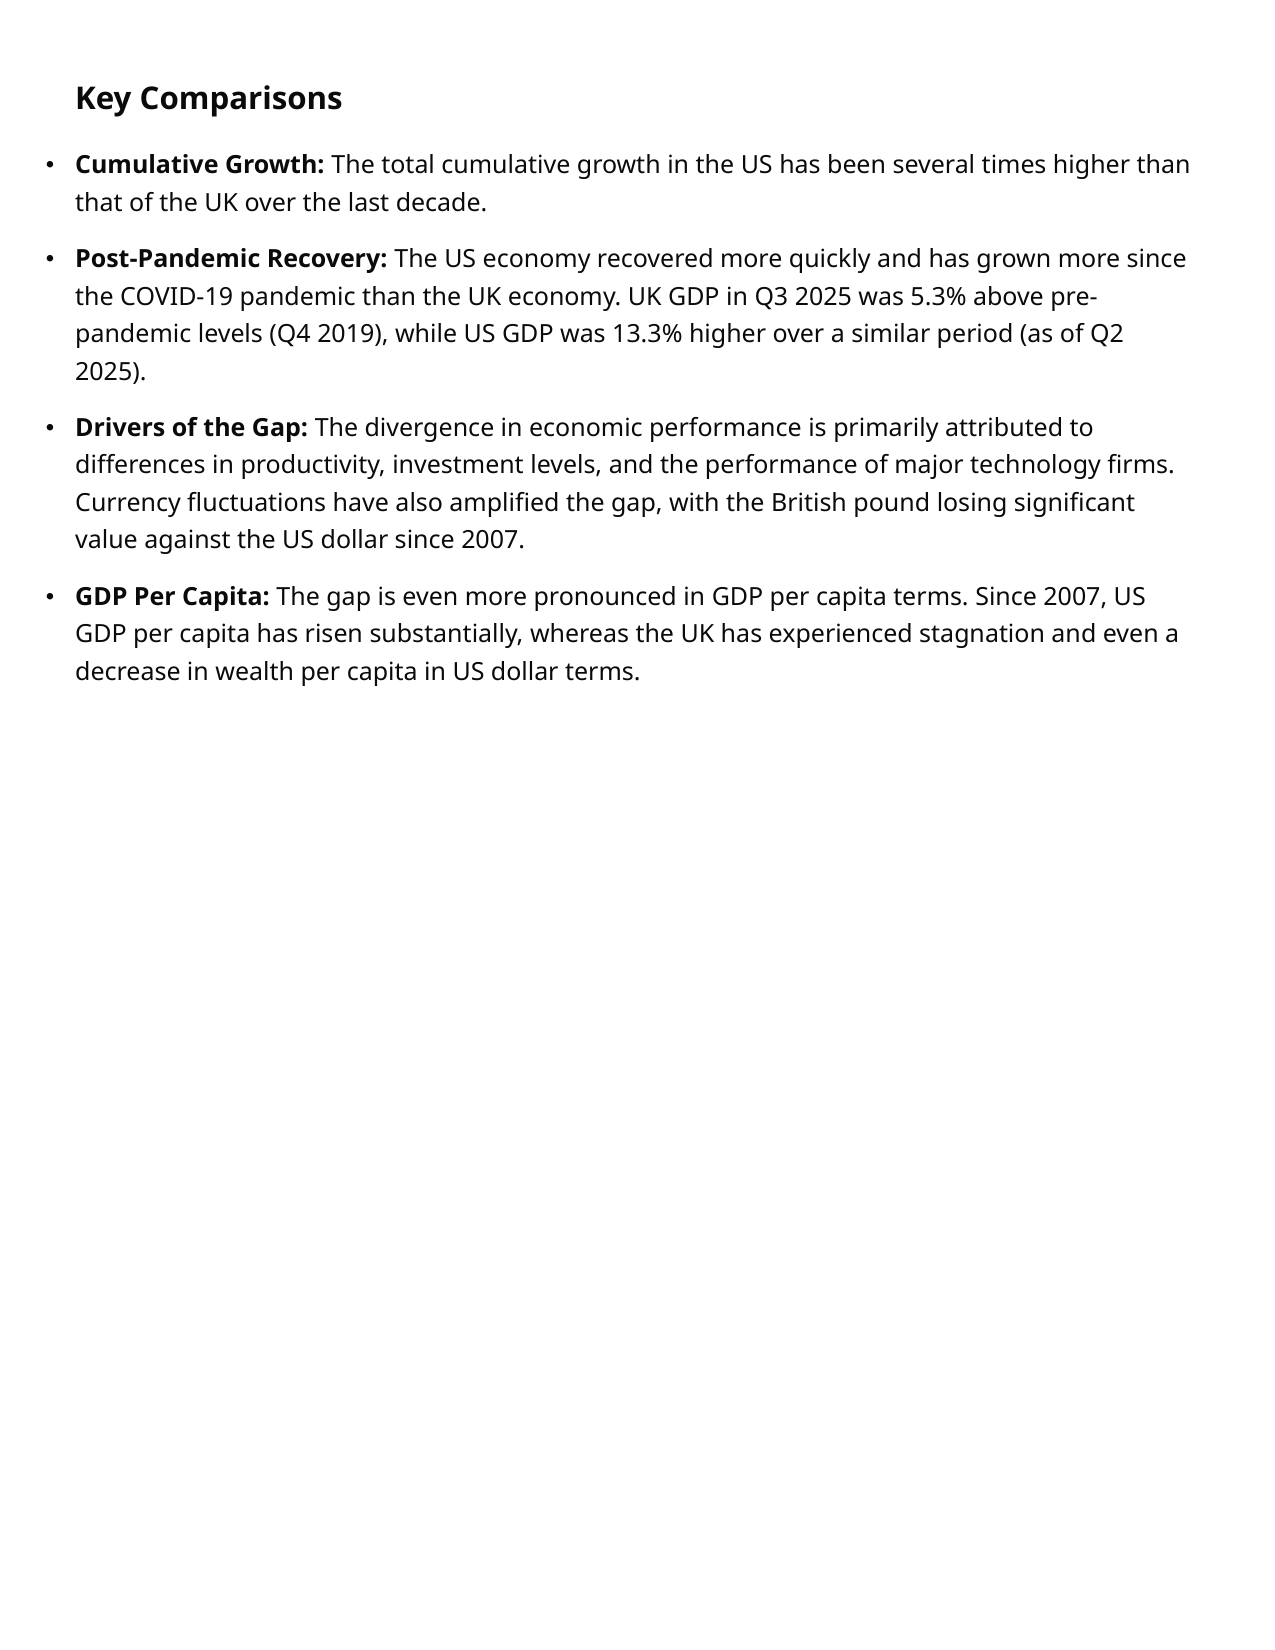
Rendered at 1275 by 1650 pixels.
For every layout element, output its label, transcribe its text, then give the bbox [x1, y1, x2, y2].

list GDP Per Capita: The gap is even more pronounced in GDP per capita terms. Since 2007, US GDP per capita has risen substantially, whereas the UK has experienced stagnation and even a decrease in wealth per capita in US dollar terms. [75, 575, 1200, 687]
list Drivers of the Gap: The divergence in economic performance is primarily attributed to differences in productivity, investment levels, and the performance of major technology firms. Currency fluctuations have also amplified the gap, with the British pound losing significant value against the US dollar since 2007. [75, 406, 1200, 556]
list Post-Pandemic Recovery: The US economy recovered more quickly and has grown more since the COVID-19 pandemic than the UK economy. UK GDP in Q3 2025 was 5.3% above pre-pandemic levels (Q4 2019), while US GDP was 13.3% higher over a similar period (as of Q2 2025). [75, 237, 1200, 387]
list Cumulative Growth: The total cumulative growth in the US has been several times higher than that of the UK over the last decade. [75, 144, 1200, 219]
text Key Comparisons [75, 75, 1200, 119]
